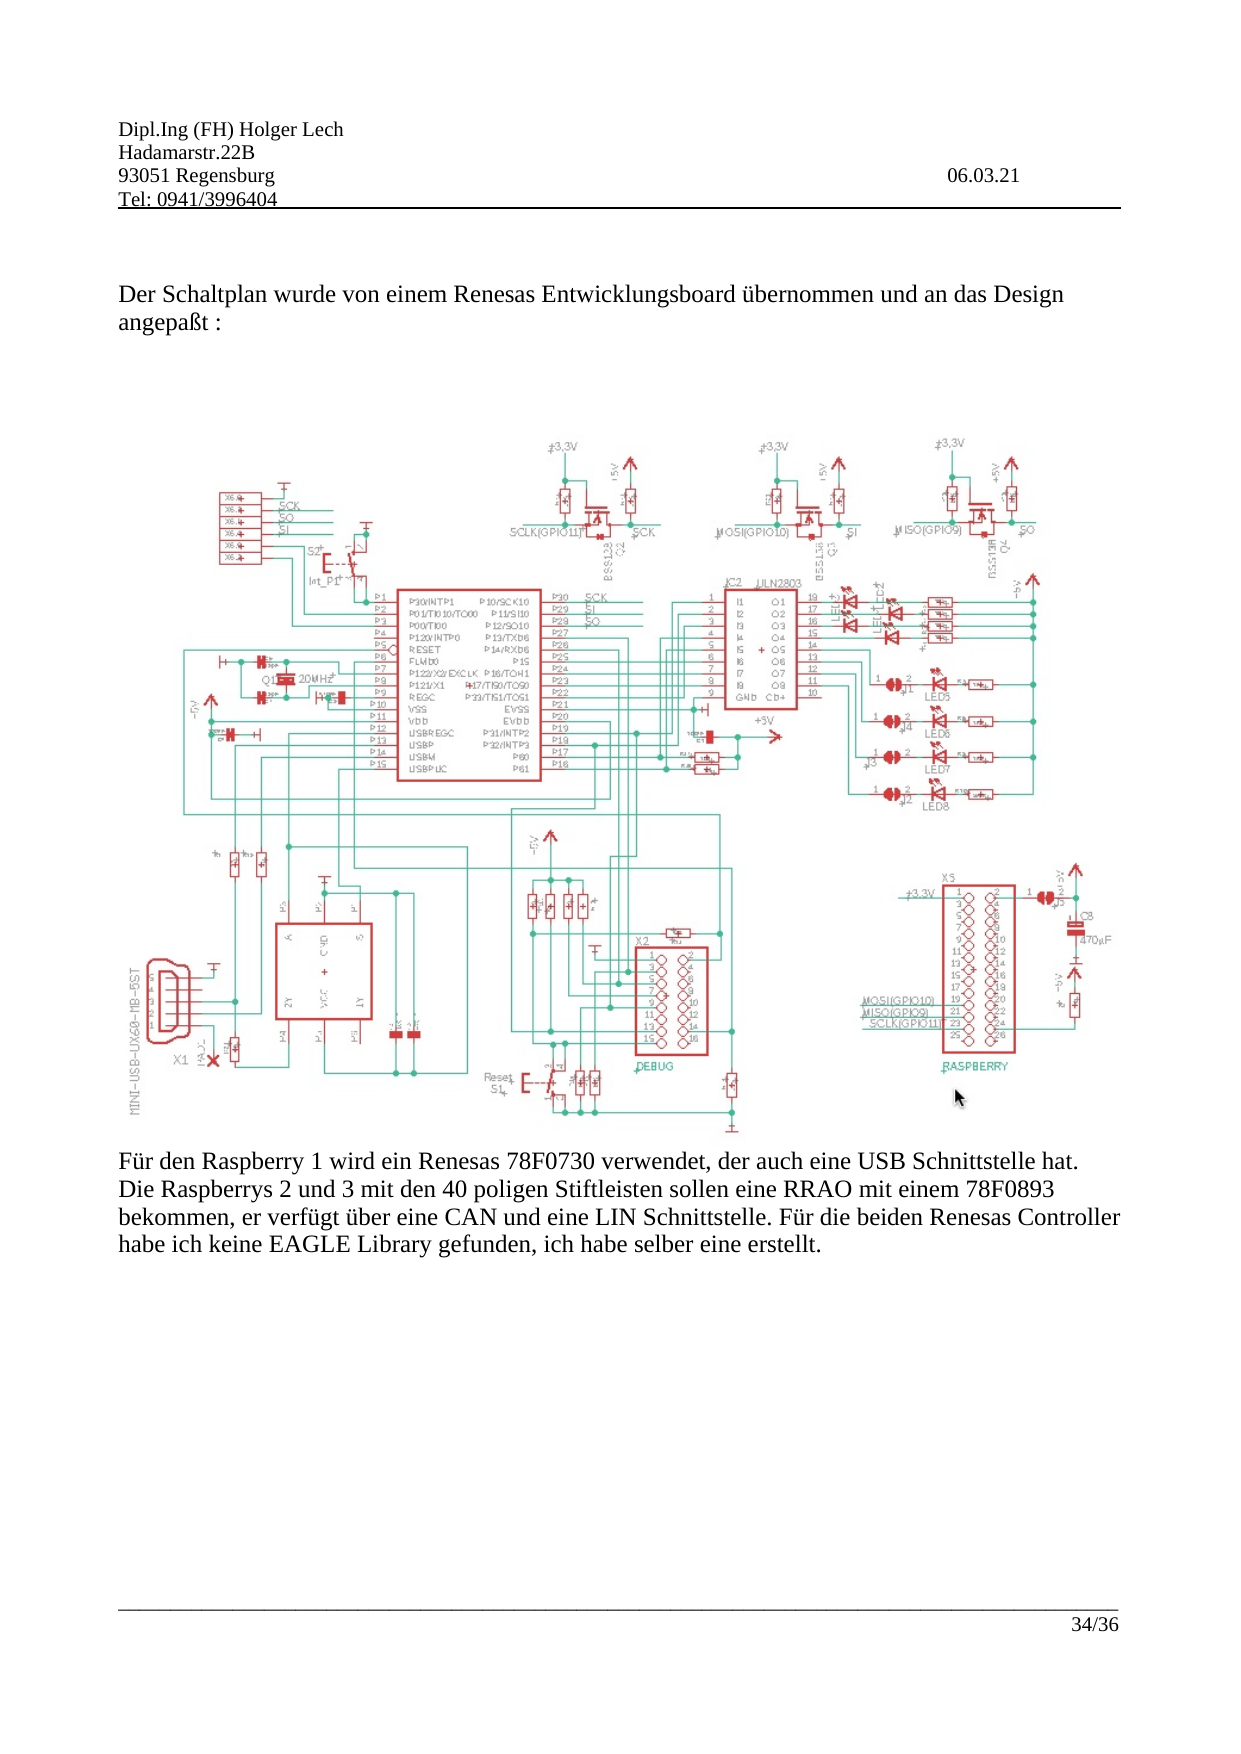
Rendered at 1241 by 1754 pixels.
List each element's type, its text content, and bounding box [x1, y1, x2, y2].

text Der Schaltplan wurde von einem Renesas Entwicklungsboard übernommen und an das Design angepaßt : [118, 280, 1122, 336]
picture [118, 348, 1122, 1148]
text Für den Raspberry 1 wird ein Renesas 78F0730 verwendet, der auch eine USB Schnittstelle hat. Die Raspberrys 2 und 3 mit den 40 poligen Stiftleisten sollen eine RRAO mit einem 78F0893 bekommen, er verfügt über eine CAN und eine LIN Schnittstelle. Für die beiden Renesas Controller habe ich keine EAGLE Library gefunden, ich habe selber eine erstellt. [118, 1148, 1122, 1258]
